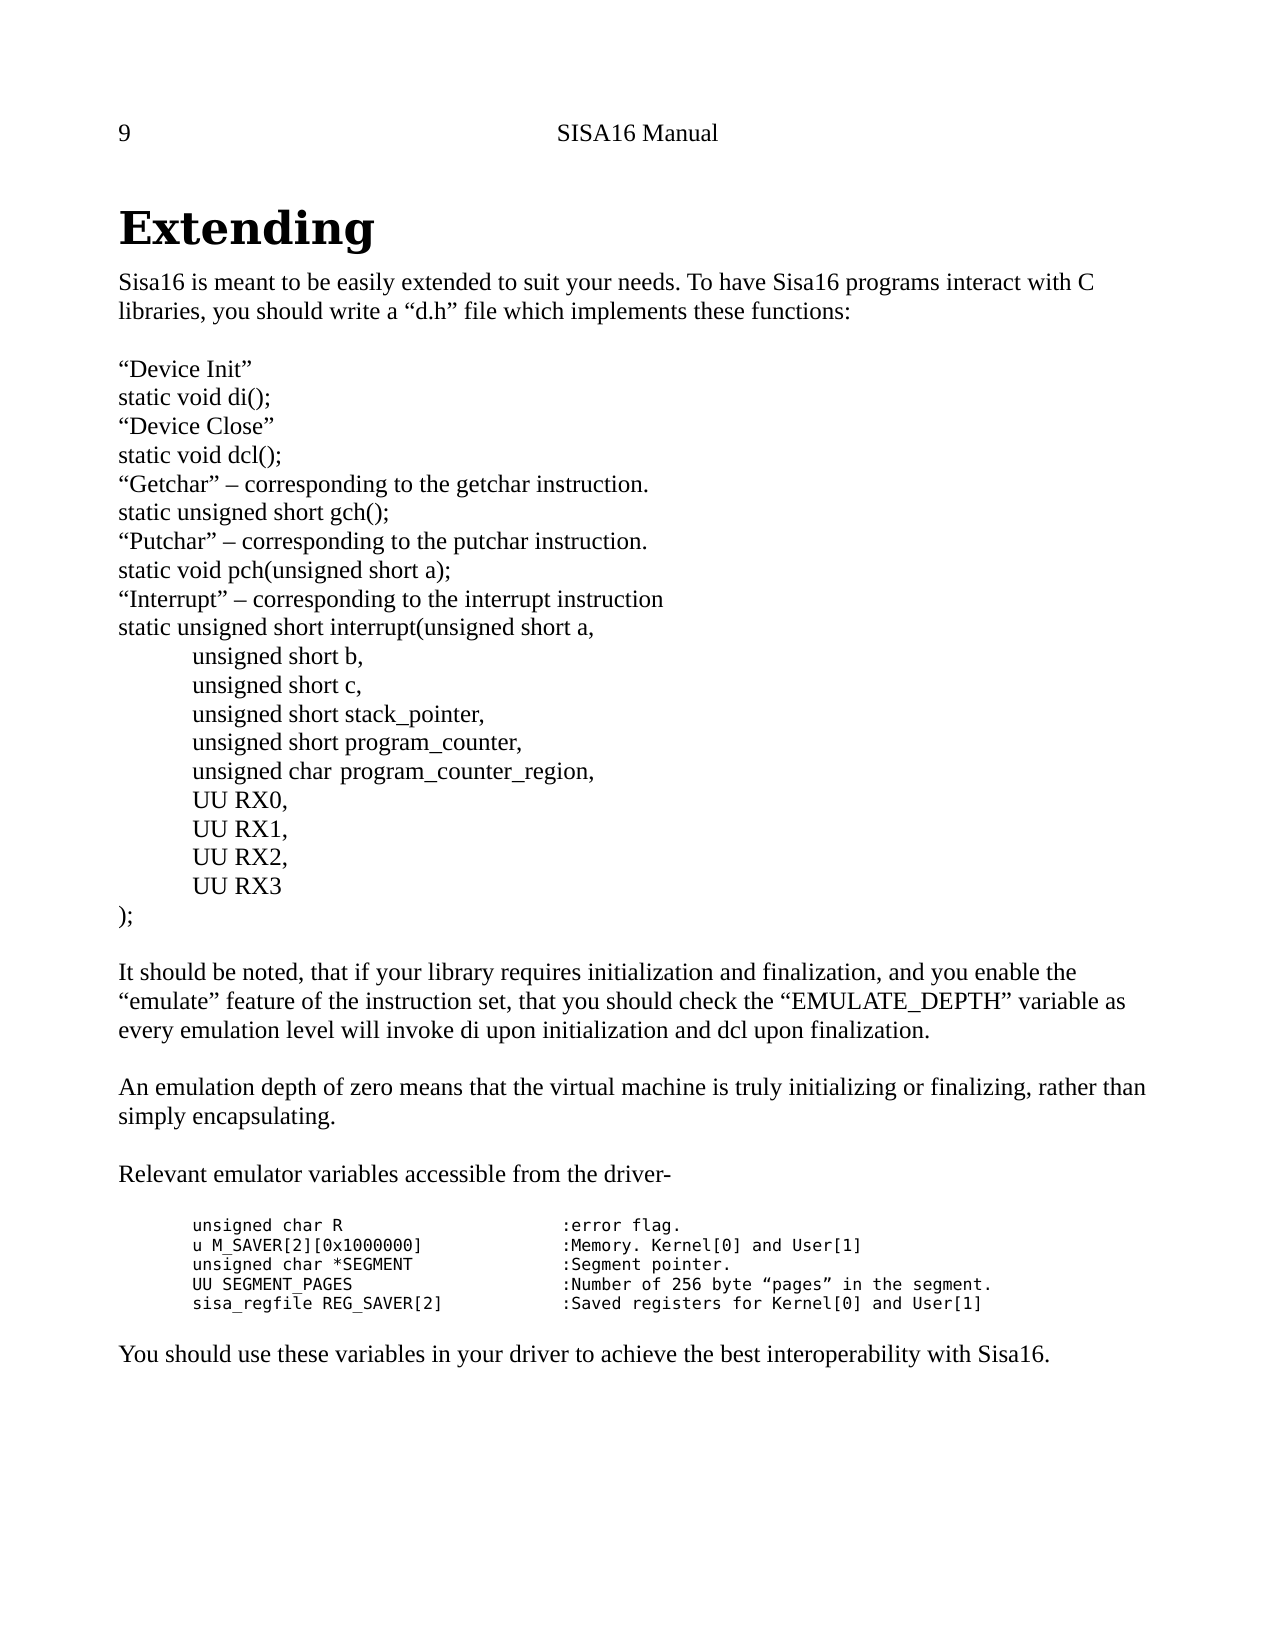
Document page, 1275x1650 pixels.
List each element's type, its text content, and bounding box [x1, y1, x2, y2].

text static void di(); [118, 382, 1157, 411]
text UU RX3 [118, 871, 1157, 900]
subtitle Extending [118, 202, 1157, 255]
text UU SEGMENT_PAGES :Number of 256 byte “pages” in the segment. [118, 1274, 1157, 1294]
text static unsigned short gch(); [118, 497, 1157, 526]
text unsigned char program_counter_region, [118, 756, 1157, 785]
text unsigned short program_counter, [118, 727, 1157, 756]
text sisa_regfile REG_SAVER[2] :Saved registers for Kernel[0] and User[1] [118, 1294, 1157, 1313]
text static void dcl(); [118, 440, 1157, 469]
text unsigned char *SEGMENT :Segment pointer. [118, 1255, 1157, 1274]
text u M_SAVER[2][0x1000000] :Memory. Kernel[0] and User[1] [118, 1236, 1157, 1255]
text UU RX2, [118, 842, 1157, 871]
text unsigned short c, [118, 670, 1157, 699]
text unsigned short b, [118, 641, 1157, 670]
text “Device Init” [118, 354, 1157, 382]
text UU RX1, [118, 814, 1157, 842]
text ); [118, 900, 1157, 929]
text unsigned short stack_pointer, [118, 699, 1157, 727]
text It should be noted, that if your library requires initialization and finalization, and you enable the “emulate” feature of the instruction set, that you should check the “EMULATE_DEPTH” variable as every emulation level will invoke di upon initialization and dcl upon finalization. [118, 957, 1157, 1044]
text static void pch(unsigned short a); [118, 555, 1157, 584]
text Relevant emulator variables accessible from the driver- [118, 1159, 1157, 1216]
text An emulation depth of zero means that the virtual machine is truly initializing or finalizing, rather than simply encapsulating. [118, 1072, 1157, 1130]
text unsigned char R :error flag. [118, 1216, 1157, 1236]
text You should use these variables in your driver to achieve the best interoperability with Sisa16. [118, 1339, 1157, 1367]
text static unsigned short interrupt(unsigned short a, [118, 612, 1157, 641]
text “Getchar” – corresponding to the getchar instruction. [118, 469, 1157, 497]
text UU RX0, [118, 785, 1157, 814]
text “Interrupt” – corresponding to the interrupt instruction [118, 584, 1157, 612]
text Sisa16 is meant to be easily extended to suit your needs. To have Sisa16 programs interact with C libraries, you should write a “d.h” file which implements these functions: [118, 267, 1157, 325]
text “Device Close” [118, 411, 1157, 440]
text “Putchar” – corresponding to the putchar instruction. [118, 526, 1157, 555]
